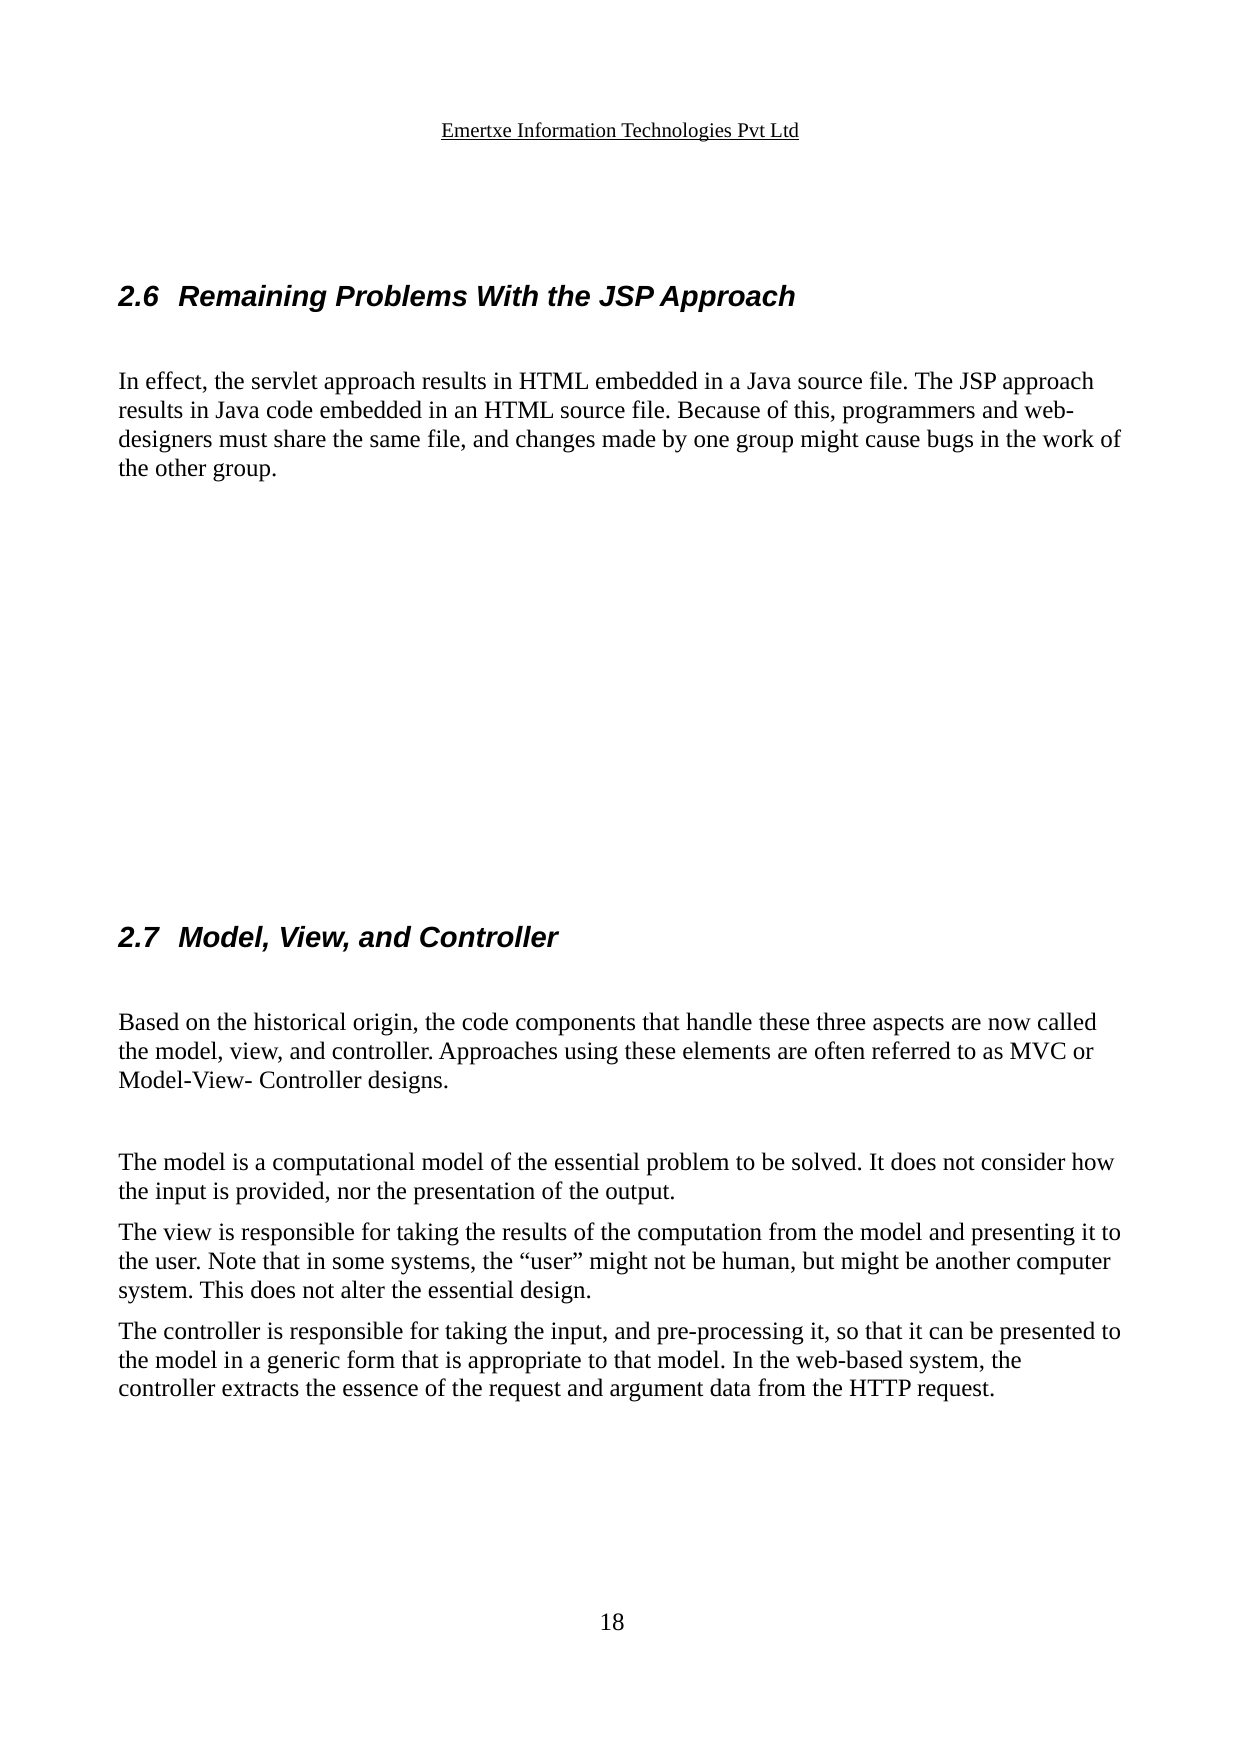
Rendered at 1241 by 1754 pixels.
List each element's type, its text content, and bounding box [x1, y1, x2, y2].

text Based on the historical origin, the code components that handle these three aspects are now called the model, view, and controller. Approaches using these elements are often referred to as MVC or Model-View- Controller designs. [118, 1007, 1122, 1093]
text The controller is responsible for taking the input, and pre-processing it, so that it can be presented to the model in a generic form that is appropriate to that model. In the web-based system, the controller extracts the essence of the request and argument data from the HTTP request. [118, 1316, 1122, 1402]
subtitle Remaining Problems With the JSP Approach [118, 279, 1122, 313]
text The model is a computational model of the essential problem to be solved. It does not consider how the input is provided, nor the presentation of the output. [118, 1147, 1122, 1205]
text In effect, the servlet approach results in HTML embedded in a Java source file. The JSP approach results in Java code embedded in an HTML source file. Because of this, programmers and web-designers must share the same file, and changes made by one group might cause bugs in the work of the other group. [118, 366, 1122, 481]
text The view is responsible for taking the results of the computation from the model and presenting it to the user. Note that in some systems, the “user” might not be human, but might be another computer system. This does not alter the essential design. [118, 1217, 1122, 1303]
subtitle Model, View, and Controller [118, 920, 1122, 953]
